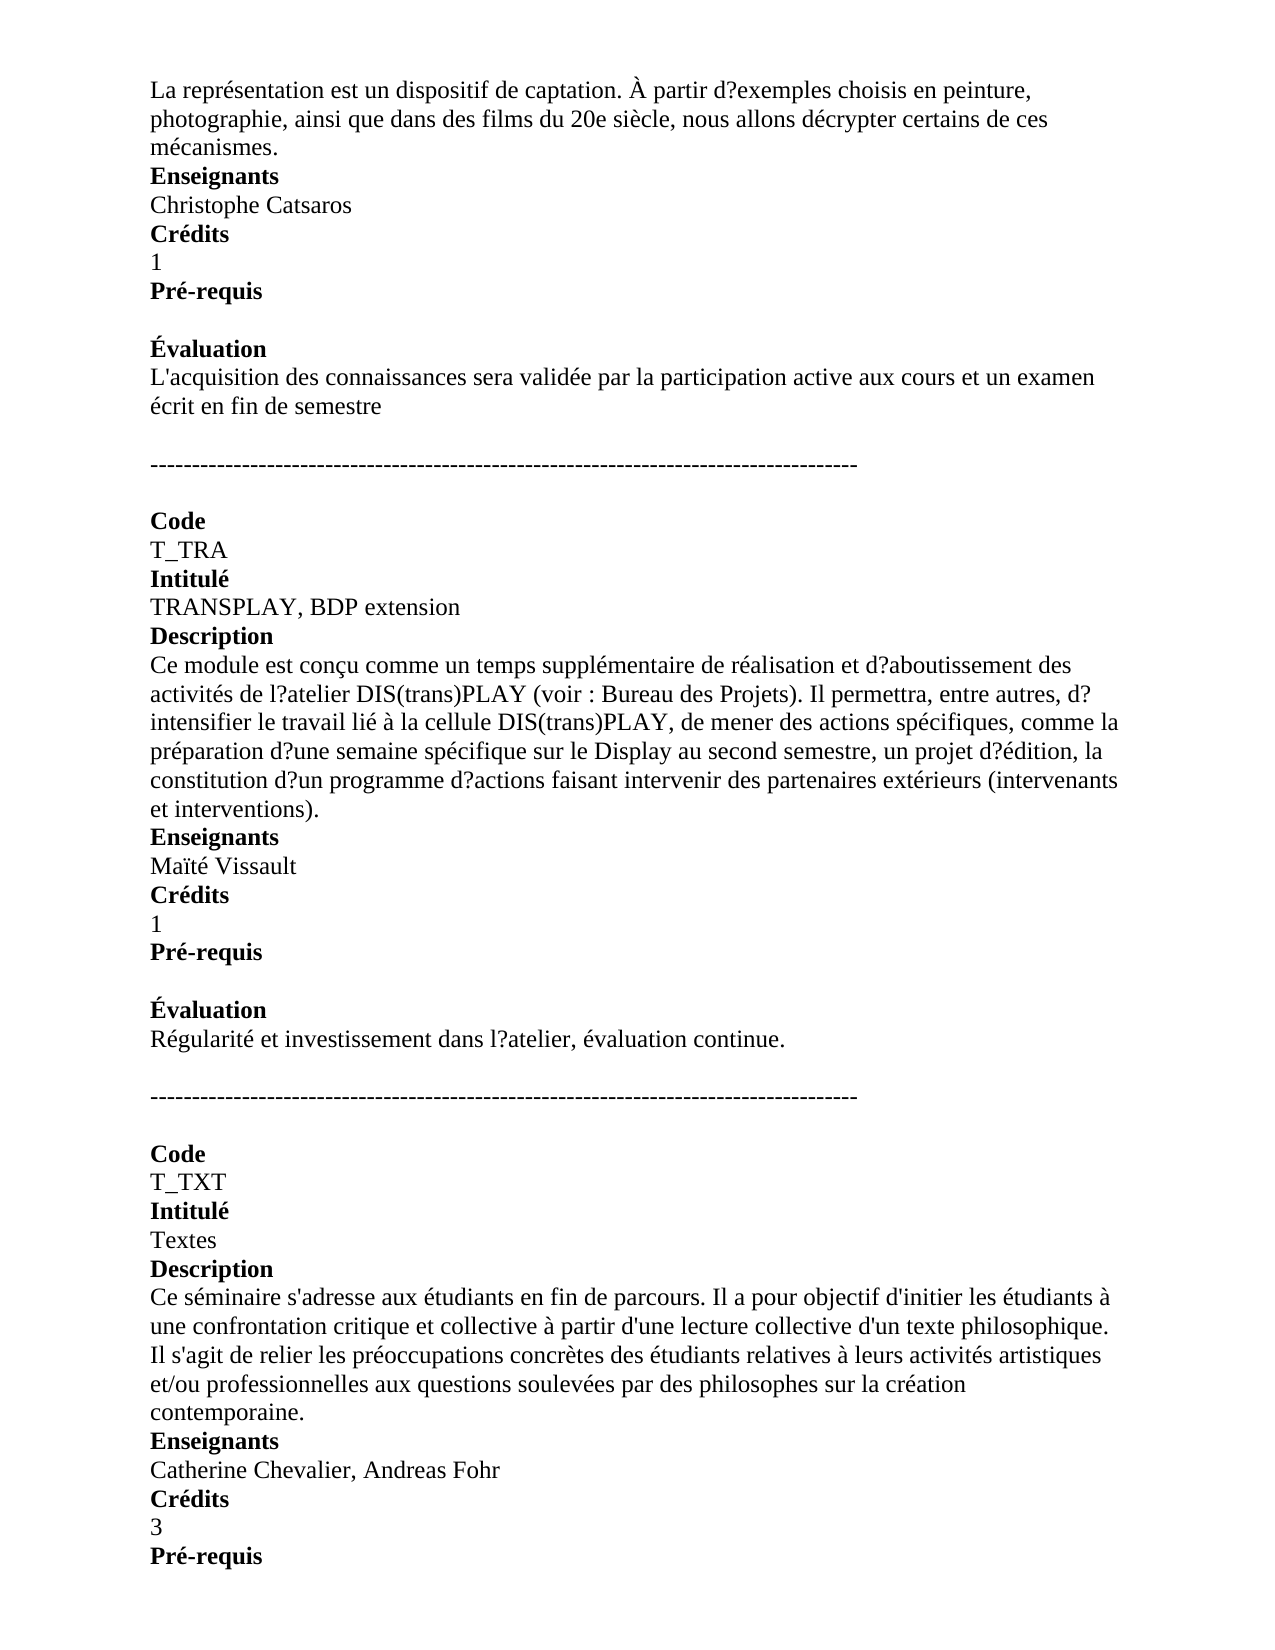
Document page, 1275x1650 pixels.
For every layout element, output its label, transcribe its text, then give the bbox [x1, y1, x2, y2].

text 1 [150, 247, 1125, 276]
text Textes [150, 1225, 1125, 1254]
text Pré-requis [150, 937, 1125, 966]
text Intitulé [150, 1196, 1125, 1225]
text Évaluation [150, 995, 1125, 1024]
text Ce module est conçu comme un temps supplémentaire de réalisation et d?aboutissement des activités de l?atelier DIS(trans)PLAY (voir : Bureau des Projets). Il permettra, entre autres, d?intensifier le travail lié à la cellule DIS(trans)PLAY, de mener des actions spécifiques, comme la préparation d?une semaine spécifique sur le Display au second semestre, un projet d?édition, la constitution d?un programme d?actions faisant intervenir des partenaires extérieurs (intervenants et interventions). [150, 650, 1125, 822]
text Maïté Vissault [150, 851, 1125, 880]
text Pré-requis [150, 276, 1125, 305]
text Enseignants [150, 1426, 1125, 1455]
text Crédits [150, 880, 1125, 909]
text Crédits [150, 1484, 1125, 1512]
text Catherine Chevalier, Andreas Fohr [150, 1455, 1125, 1484]
text Crédits [150, 219, 1125, 247]
text Description [150, 621, 1125, 650]
text Évaluation [150, 334, 1125, 362]
text Intitulé [150, 564, 1125, 592]
text Enseignants [150, 822, 1125, 851]
text La représentation est un dispositif de captation. À partir d?exemples choisis en peinture, photographie, ainsi que dans des films du 20e siècle, nous allons décrypter certains de ces mécanismes. [150, 75, 1125, 161]
text ------------------------------------------------------------------------------------- [150, 1081, 1125, 1110]
text T_TRA [150, 535, 1125, 564]
text T_TXT [150, 1167, 1125, 1196]
text Code [150, 1139, 1125, 1167]
text Code [150, 506, 1125, 535]
text L'acquisition des connaissances sera validée par la participation active aux cours et un examen écrit en fin de semestre [150, 362, 1125, 420]
text 1 [150, 909, 1125, 937]
text Enseignants [150, 161, 1125, 190]
text 3 [150, 1512, 1125, 1541]
text TRANSPLAY, BDP extension [150, 592, 1125, 621]
text Description [150, 1254, 1125, 1282]
text ------------------------------------------------------------------------------------- [150, 449, 1125, 477]
text Ce séminaire s'adresse aux étudiants en fin de parcours. Il a pour objectif d'initier les étudiants à une confrontation critique et collective à partir d'une lecture collective d'un texte philosophique. Il s'agit de relier les préoccupations concrètes des étudiants relatives à leurs activités artistiques et/ou professionnelles aux questions soulevées par des philosophes sur la création contemporaine. [150, 1282, 1125, 1426]
text Pré-requis [150, 1541, 1125, 1570]
text Christophe Catsaros [150, 190, 1125, 219]
text Régularité et investissement dans l?atelier, évaluation continue. [150, 1024, 1125, 1052]
